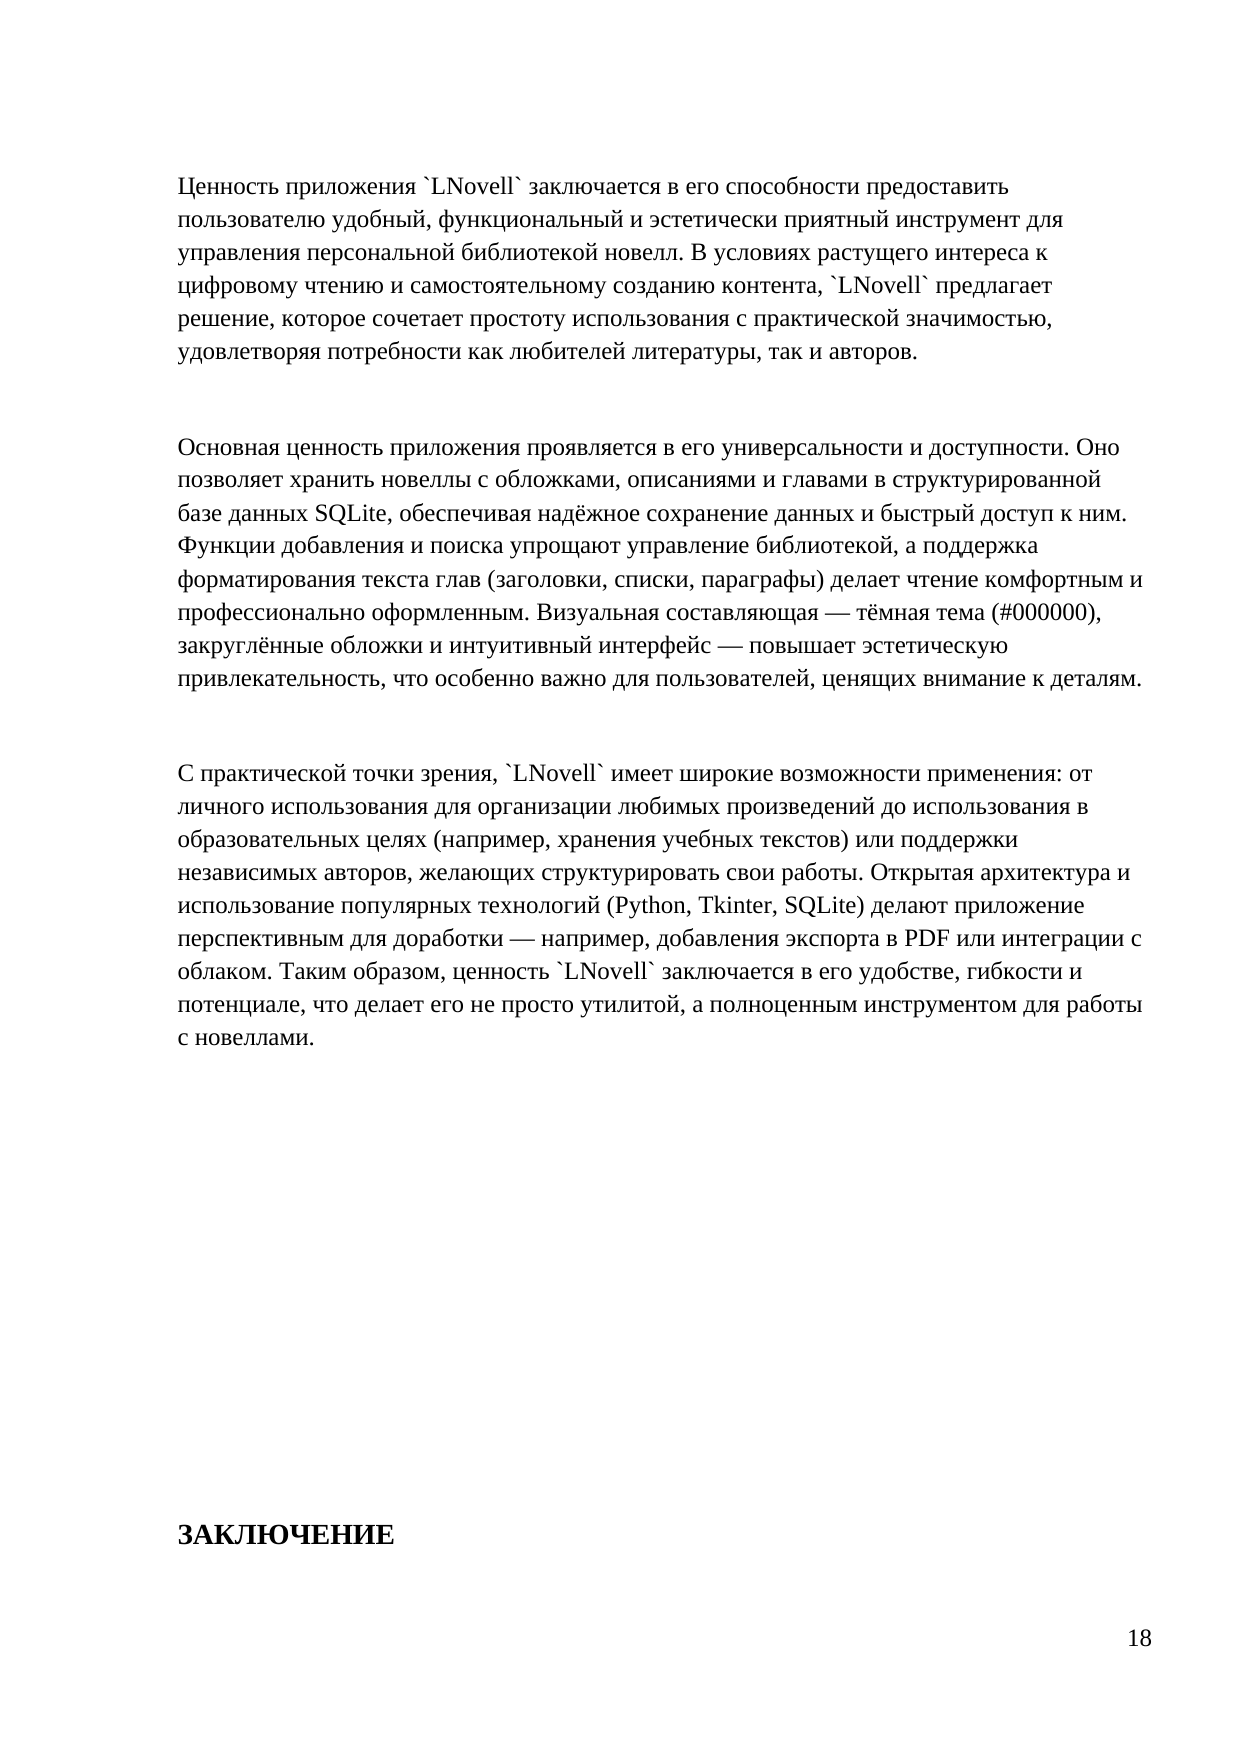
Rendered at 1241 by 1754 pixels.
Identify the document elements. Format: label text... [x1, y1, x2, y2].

text Основная ценность приложения проявляется в его универсальности и доступности. Оно позволяет хранить новеллы с обложками, описаниями и главами в структурированной базе данных SQLite, обеспечивая надёжное сохранение данных и быстрый доступ к ним. Функции добавления и поиска упрощают управление библиотекой, а поддержка форматирования текста глав (заголовки, списки, параграфы) делает чтение комфортным и профессионально оформленным. Визуальная составляющая — тёмная тема (#000000), закруглённые обложки и интуитивный интерфейс — повышает эстетическую привлекательность, что особенно важно для пользователей, ценящих внимание к деталям. [177, 432, 1152, 691]
text С практической точки зрения, `LNovell` имеет широкие возможности применения: от личного использования для организации любимых произведений до использования в образовательных целях (например, хранения учебных текстов) или поддержки независимых авторов, желающих структурировать свои работы. Открытая архитектура и использование популярных технологий (Python, Tkinter, SQLite) делают приложение перспективным для доработки — например, добавления экспорта в PDF или интеграции с облаком. Таким образом, ценность `LNovell` заключается в его удобстве, гибкости и потенциале, что делает его не просто утилитой, а полноценным инструментом для работы с новеллами. [177, 758, 1152, 1051]
text Ценность приложения `LNovell` заключается в его способности предоставить пользователю удобный, функциональный и эстетически приятный инструмент для управления персональной библиотекой новелл. В условиях растущего интереса к цифровому чтению и самостоятельному созданию контента, `LNovell` предлагает решение, которое сочетает простоту использования с практической значимостью, удовлетворяя потребности как любителей литературы, так и авторов. [177, 171, 1152, 365]
subtitle ЗАКЛЮЧЕНИЕ [177, 1517, 1152, 1551]
